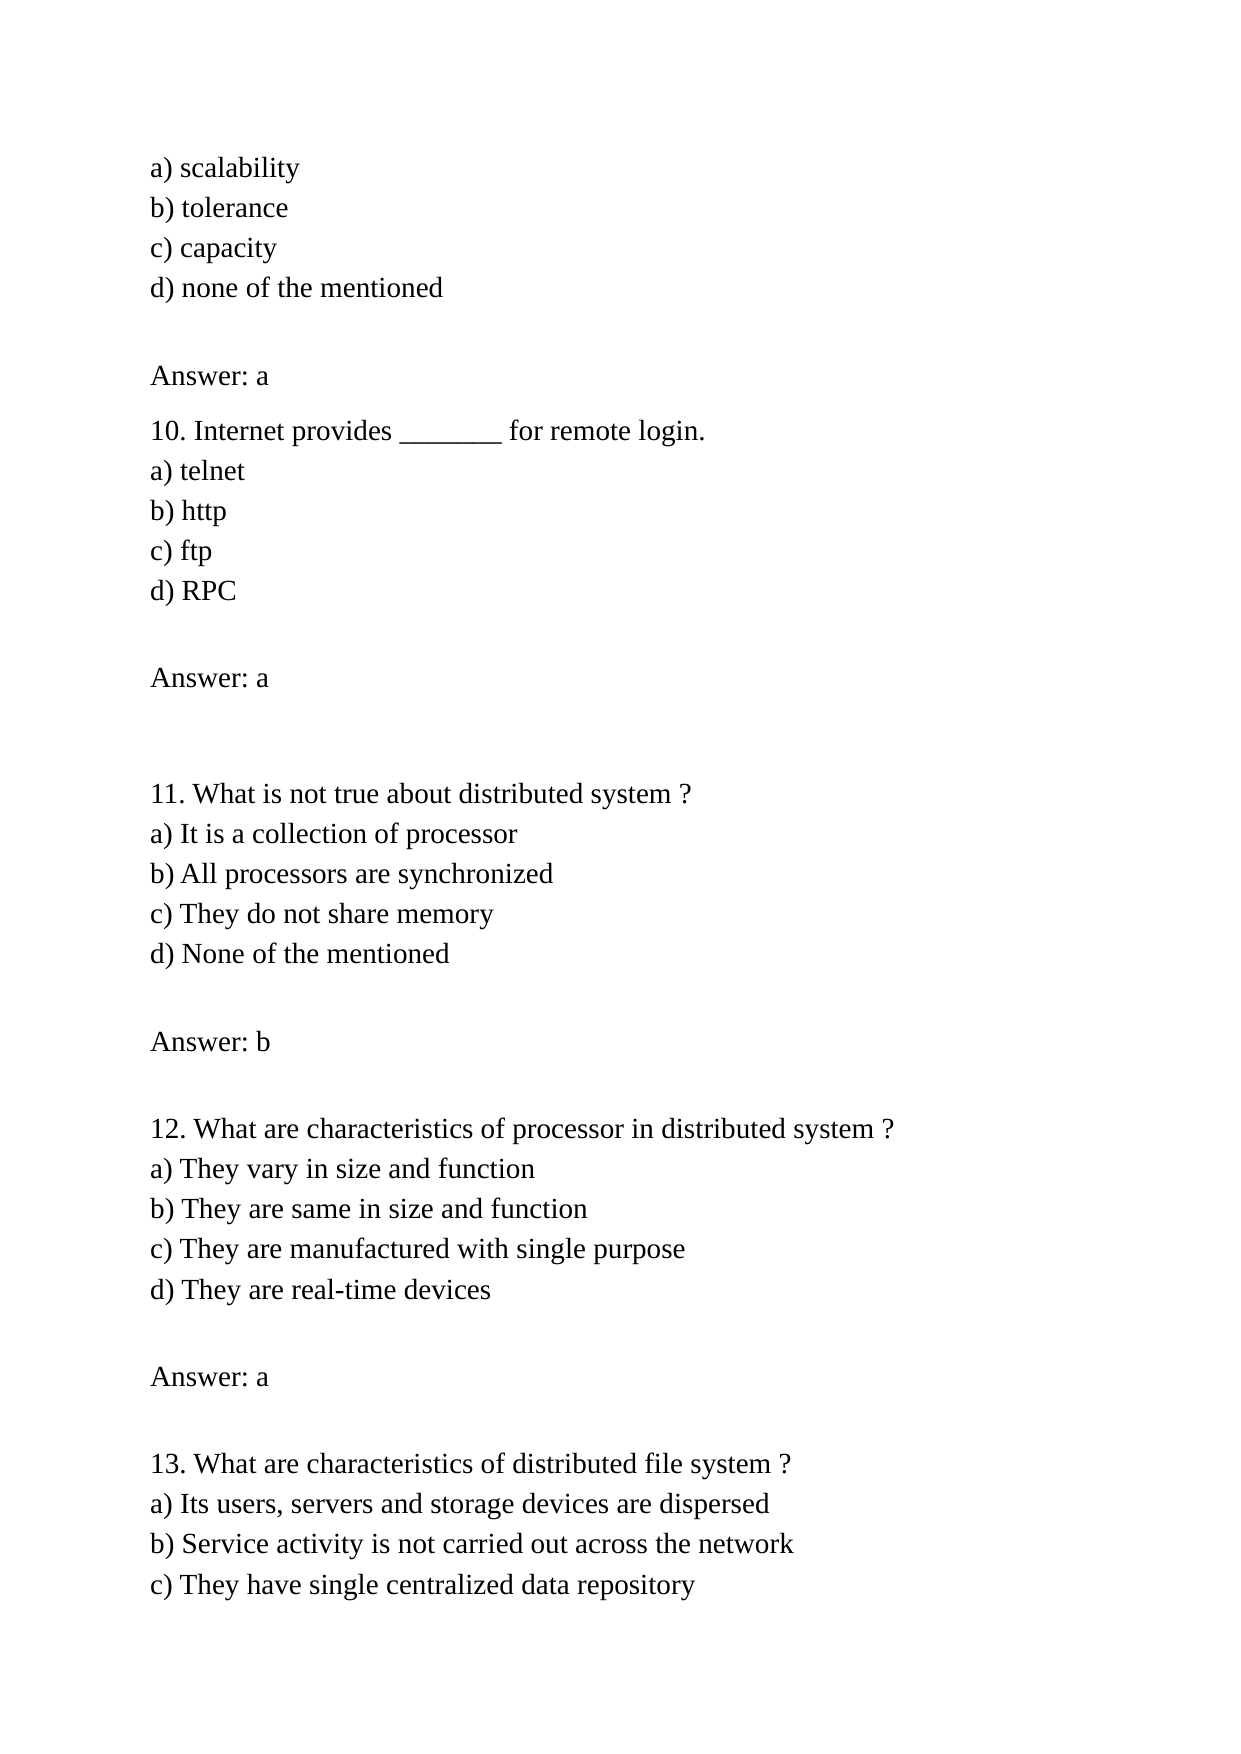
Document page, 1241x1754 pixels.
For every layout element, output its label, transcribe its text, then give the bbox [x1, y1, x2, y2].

text Answer: a [150, 358, 1090, 391]
text a) scalability b) tolerance c) capacity d) none of the mentioned [150, 150, 1090, 338]
text 12. What are characteristics of processor in distributed system ? a) They vary in size and function b) They are same in size and function c) They are manufactured with single purpose d) They are real-time devices [150, 1111, 1090, 1339]
text 10. Internet provides _______ for remote login. a) telnet b) http c) ftp d) RPC [150, 413, 1090, 641]
text 11. What is not true about distributed system ? a) It is a collection of processor b) All processors are synchronized c) They do not share memory d) None of the mentioned [150, 776, 1090, 1004]
text Answer: a [150, 1359, 1090, 1426]
text Answer: a [150, 661, 1090, 728]
text 13. What are characteristics of distributed file system ? a) Its users, servers and storage devices are dispersed b) Service activity is not carried out across the network c) They have single centralized data repository [150, 1446, 1090, 1600]
text Answer: b [150, 1024, 1090, 1091]
